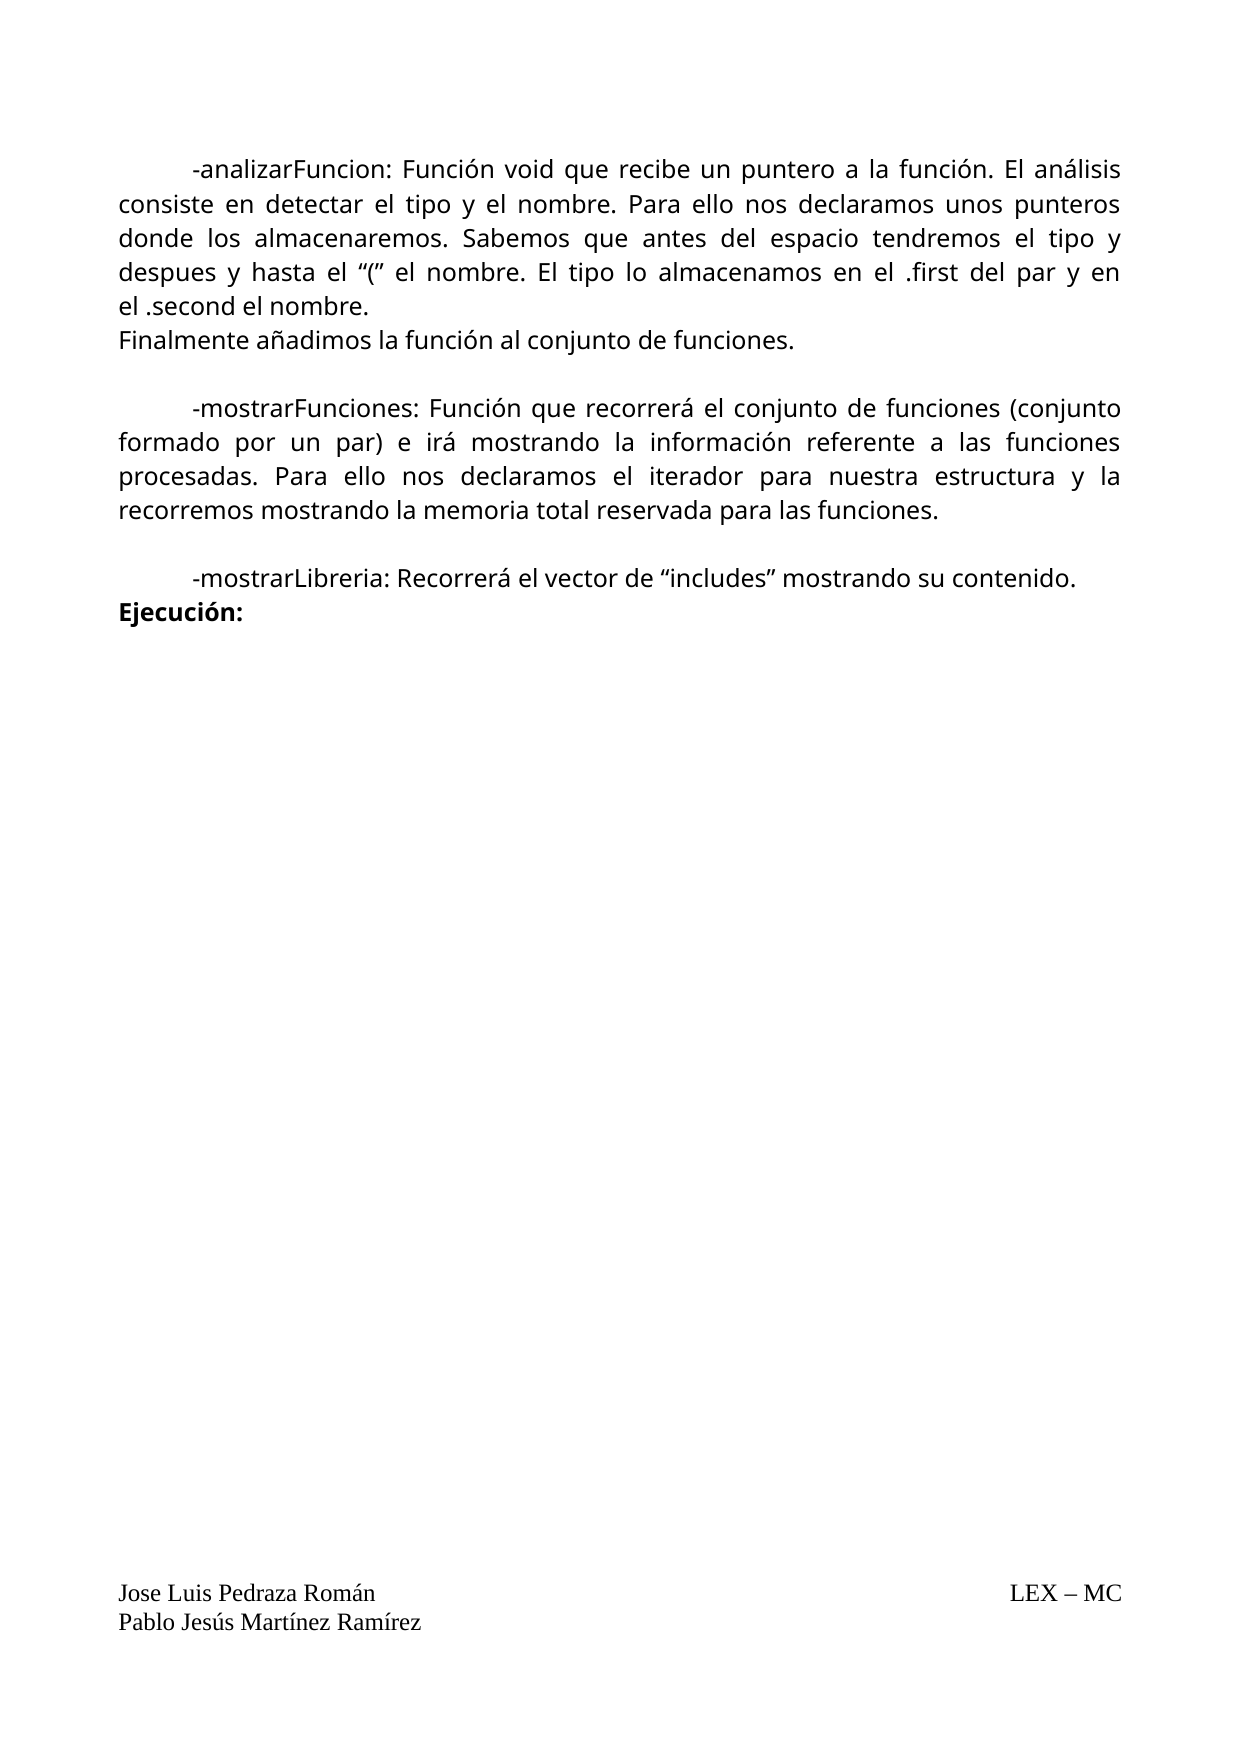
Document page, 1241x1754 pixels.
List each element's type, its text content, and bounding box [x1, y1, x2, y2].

text -analizarFuncion: Función void que recibe un puntero a la función. El análisis consiste en detectar el tipo y el nombre. Para ello nos declaramos unos punteros donde los almacenaremos. Sabemos que antes del espacio tendremos el tipo y despues y hasta el “(” el nombre. El tipo lo almacenamos en el .first del par y en el .second el nombre. [118, 152, 1122, 322]
text Ejecución: [118, 595, 1122, 629]
text -mostrarFunciones: Función que recorrerá el conjunto de funciones (conjunto formado por un par) e irá mostrando la información referente a las funciones procesadas. Para ello nos declaramos el iterador para nuestra estructura y la recorremos mostrando la memoria total reservada para las funciones. [118, 391, 1122, 527]
text -mostrarLibreria: Recorrerá el vector de “includes” mostrando su contenido. [118, 561, 1122, 595]
text Finalmente añadimos la función al conjunto de funciones. [118, 322, 1122, 357]
